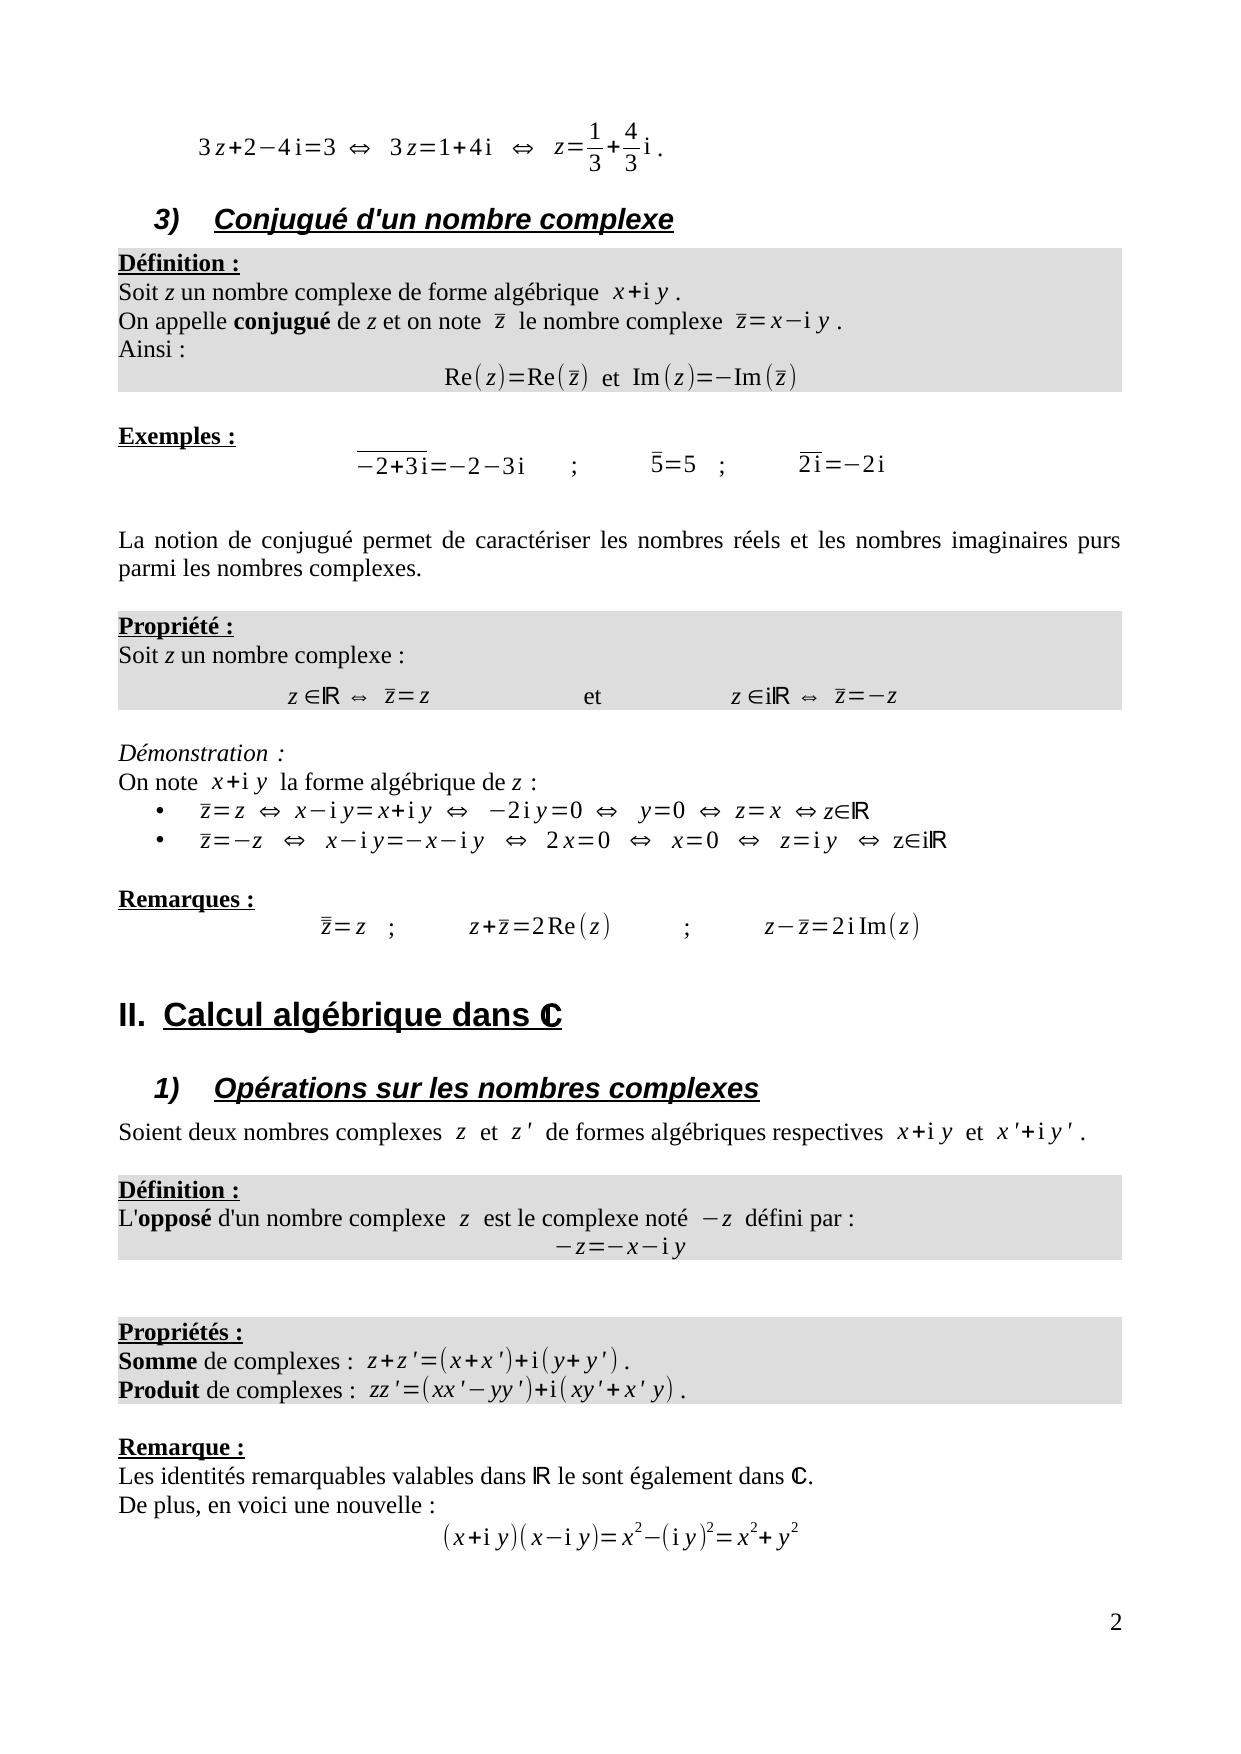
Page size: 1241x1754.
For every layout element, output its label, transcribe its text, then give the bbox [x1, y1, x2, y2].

text Propriétés : [118, 1317, 1122, 1346]
text Remarque : [118, 1432, 1122, 1461]
subtitle Opérations sur les nombres complexes [153, 1071, 1122, 1105]
text La notion de conjugué permet de caractériser les nombres réels et les nombres imaginaires purs parmi les nombres complexes. [118, 525, 1122, 582]
text Soit z un nombre complexe : [118, 640, 1122, 668]
text Les identités remarquables valables dans ℝ le sont également dans ℂ. [118, 1461, 1122, 1490]
text Remarques : [118, 884, 1122, 912]
text On appelle conjugué de z et on note le nombre complexe . [118, 306, 1122, 334]
text De plus, en voici une nouvelle : [118, 1490, 1122, 1519]
text Ainsi : [118, 334, 1122, 363]
text ⇔ ⇔ . [118, 118, 1122, 177]
subtitle Calcul algébrique dans ℂ [118, 995, 1122, 1034]
text Soit z un nombre complexe de forme algébrique . [118, 277, 1122, 306]
text Soient deux nombres complexes et de formes algébriques respectives et . [118, 1117, 1122, 1146]
subtitle Conjugué d'un nombre complexe [153, 202, 1122, 236]
list ⇔ ⇔ ⇔ ⇔ ⇔ z∈ℝ [156, 796, 1122, 825]
text et [118, 363, 1122, 392]
text ; ; [118, 449, 1122, 479]
text Somme de complexes : . [118, 1346, 1122, 1375]
text L'opposé d'un nombre complexe est le complexe noté défini par : [118, 1203, 1122, 1232]
list ⇔ ⇔ ⇔ ⇔ ⇔ z∈iℝ [156, 825, 1122, 855]
text Propriété : [118, 611, 1122, 640]
text On note la forme algébrique de z : [118, 767, 1122, 796]
text Démonstration : [118, 738, 1122, 767]
text z ∈ℝ ⇔ et z ∈iℝ ⇔ [118, 681, 1122, 710]
text Produit de complexes : . [118, 1375, 1122, 1404]
text Définition : [118, 248, 1122, 277]
text ; ; [118, 912, 1122, 941]
text Définition : [118, 1175, 1122, 1203]
text Exemples : [118, 421, 1122, 449]
